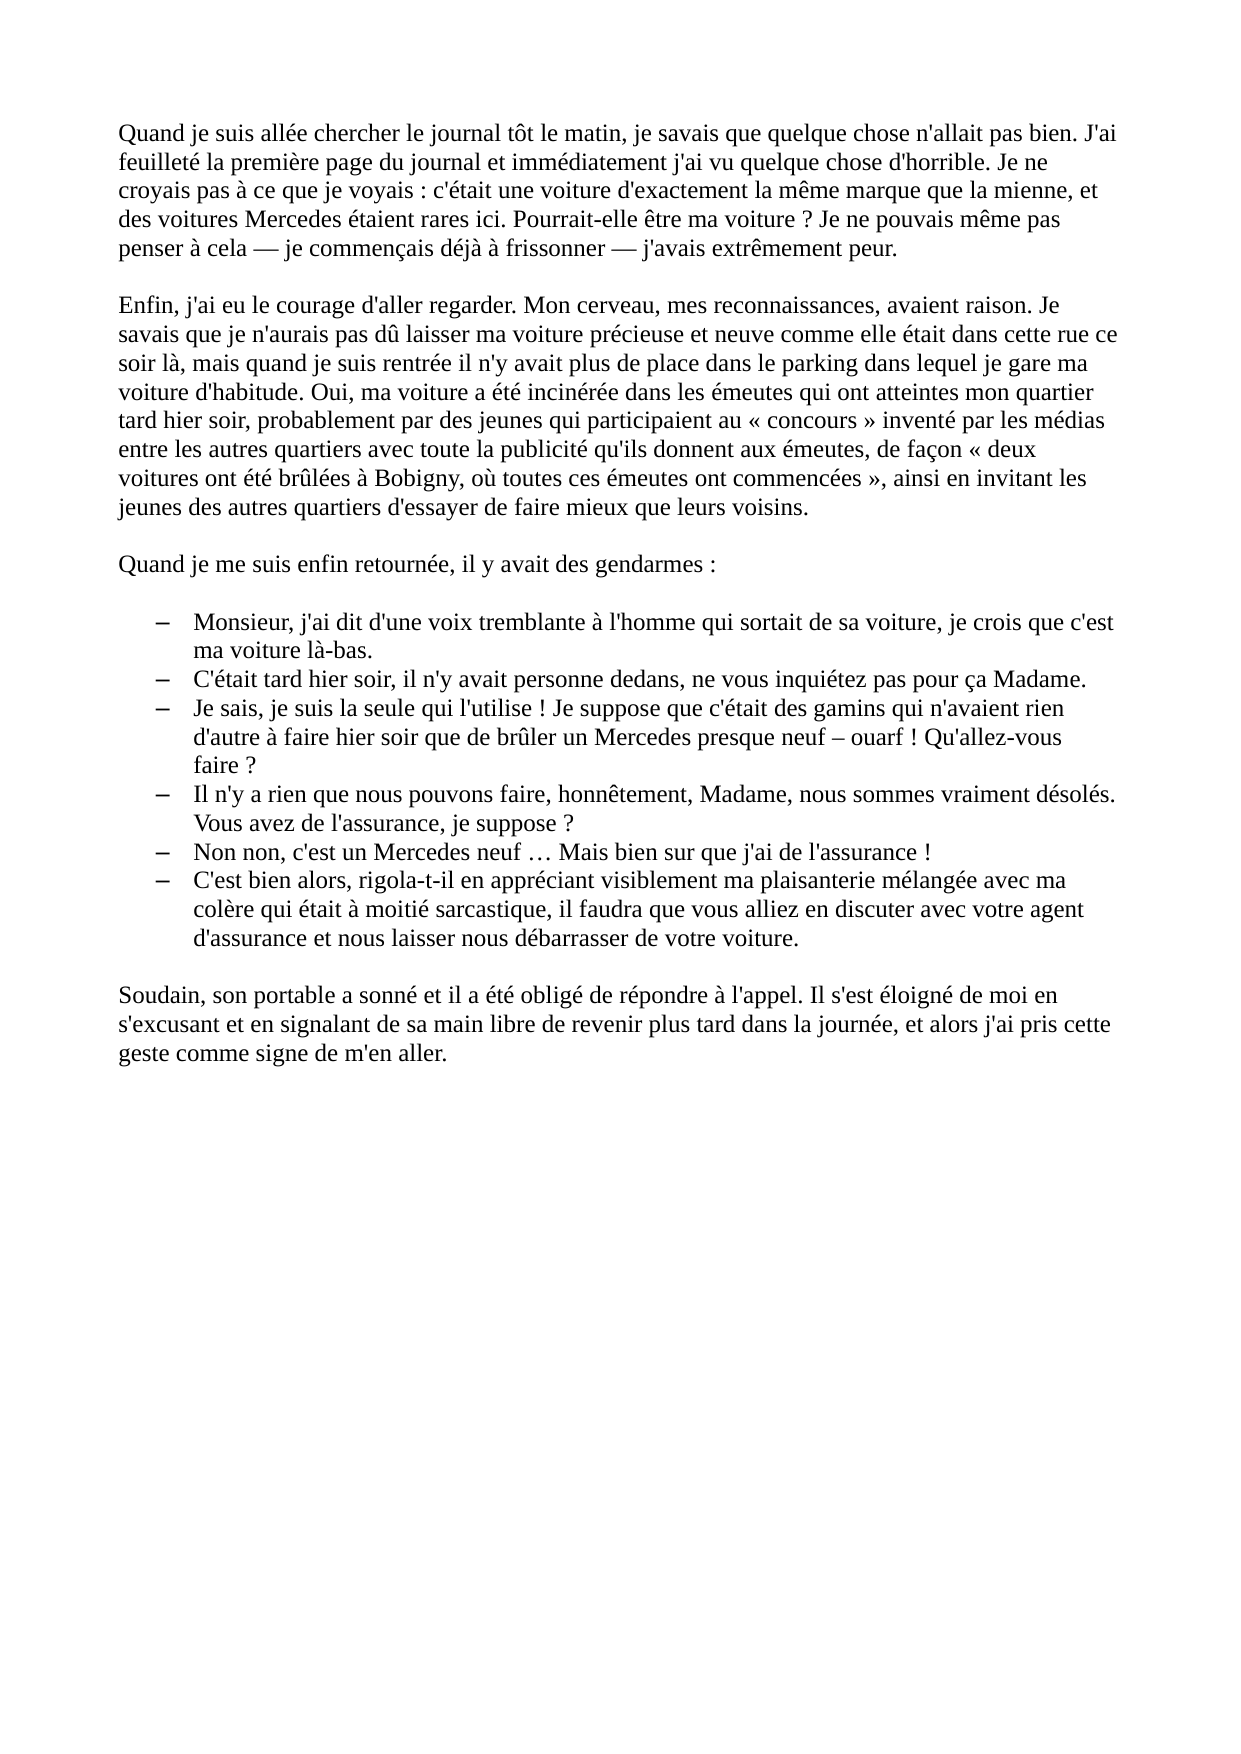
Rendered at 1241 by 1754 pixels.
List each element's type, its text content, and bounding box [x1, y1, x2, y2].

list Il n'y a rien que nous pouvons faire, honnêtement, Madame, nous sommes vraiment désolés. Vous avez de l'assurance, je suppose ? [156, 779, 1122, 837]
list Je sais, je suis la seule qui l'utilise ! Je suppose que c'était des gamins qui n'avaient rien d'autre à faire hier soir que de brûler un Mercedes presque neuf – ouarf ! Qu'allez-vous faire ? [156, 693, 1122, 779]
list Non non, c'est un Mercedes neuf … Mais bien sur que j'ai de l'assurance ! [156, 837, 1122, 866]
list C'est bien alors, rigola-t-il en appréciant visiblement ma plaisanterie mélangée avec ma colère qui était à moitié sarcastique, il faudra que vous alliez en discuter avec votre agent d'assurance et nous laisser nous débarrasser de votre voiture. [156, 866, 1122, 952]
text Quand je me suis enfin retournée, il y avait des gendarmes : [118, 549, 1122, 578]
text Quand je suis allée chercher le journal tôt le matin, je savais que quelque chose n'allait pas bien. J'ai feuilleté la première page du journal et immédiatement j'ai vu quelque chose d'horrible. Je ne croyais pas à ce que je voyais : c'était une voiture d'exactement la même marque que la mienne, et des voitures Mercedes étaient rares ici. Pourrait-elle être ma voiture ? Je ne pouvais même pas penser à cela — je commençais déjà à frissonner — j'avais extrêmement peur. [118, 118, 1122, 262]
text Soudain, son portable a sonné et il a été obligé de répondre à l'appel. Il s'est éloigné de moi en s'excusant et en signalant de sa main libre de revenir plus tard dans la journée, et alors j'ai pris cette geste comme signe de m'en aller. [118, 981, 1122, 1067]
list C'était tard hier soir, il n'y avait personne dedans, ne vous inquiétez pas pour ça Madame. [156, 664, 1122, 693]
text Enfin, j'ai eu le courage d'aller regarder. Mon cerveau, mes reconnaissances, avaient raison. Je savais que je n'aurais pas dû laisser ma voiture précieuse et neuve comme elle était dans cette rue ce soir là, mais quand je suis rentrée il n'y avait plus de place dans le parking dans lequel je gare ma voiture d'habitude. Oui, ma voiture a été incinérée dans les émeutes qui ont atteintes mon quartier tard hier soir, probablement par des jeunes qui participaient au « concours » inventé par les médias entre les autres quartiers avec toute la publicité qu'ils donnent aux émeutes, de façon « deux voitures ont été brûlées à Bobigny, où toutes ces émeutes ont commencées », ainsi en invitant les jeunes des autres quartiers d'essayer de faire mieux que leurs voisins. [118, 291, 1122, 521]
list Monsieur, j'ai dit d'une voix tremblante à l'homme qui sortait de sa voiture, je crois que c'est ma voiture là-bas. [156, 607, 1122, 664]
